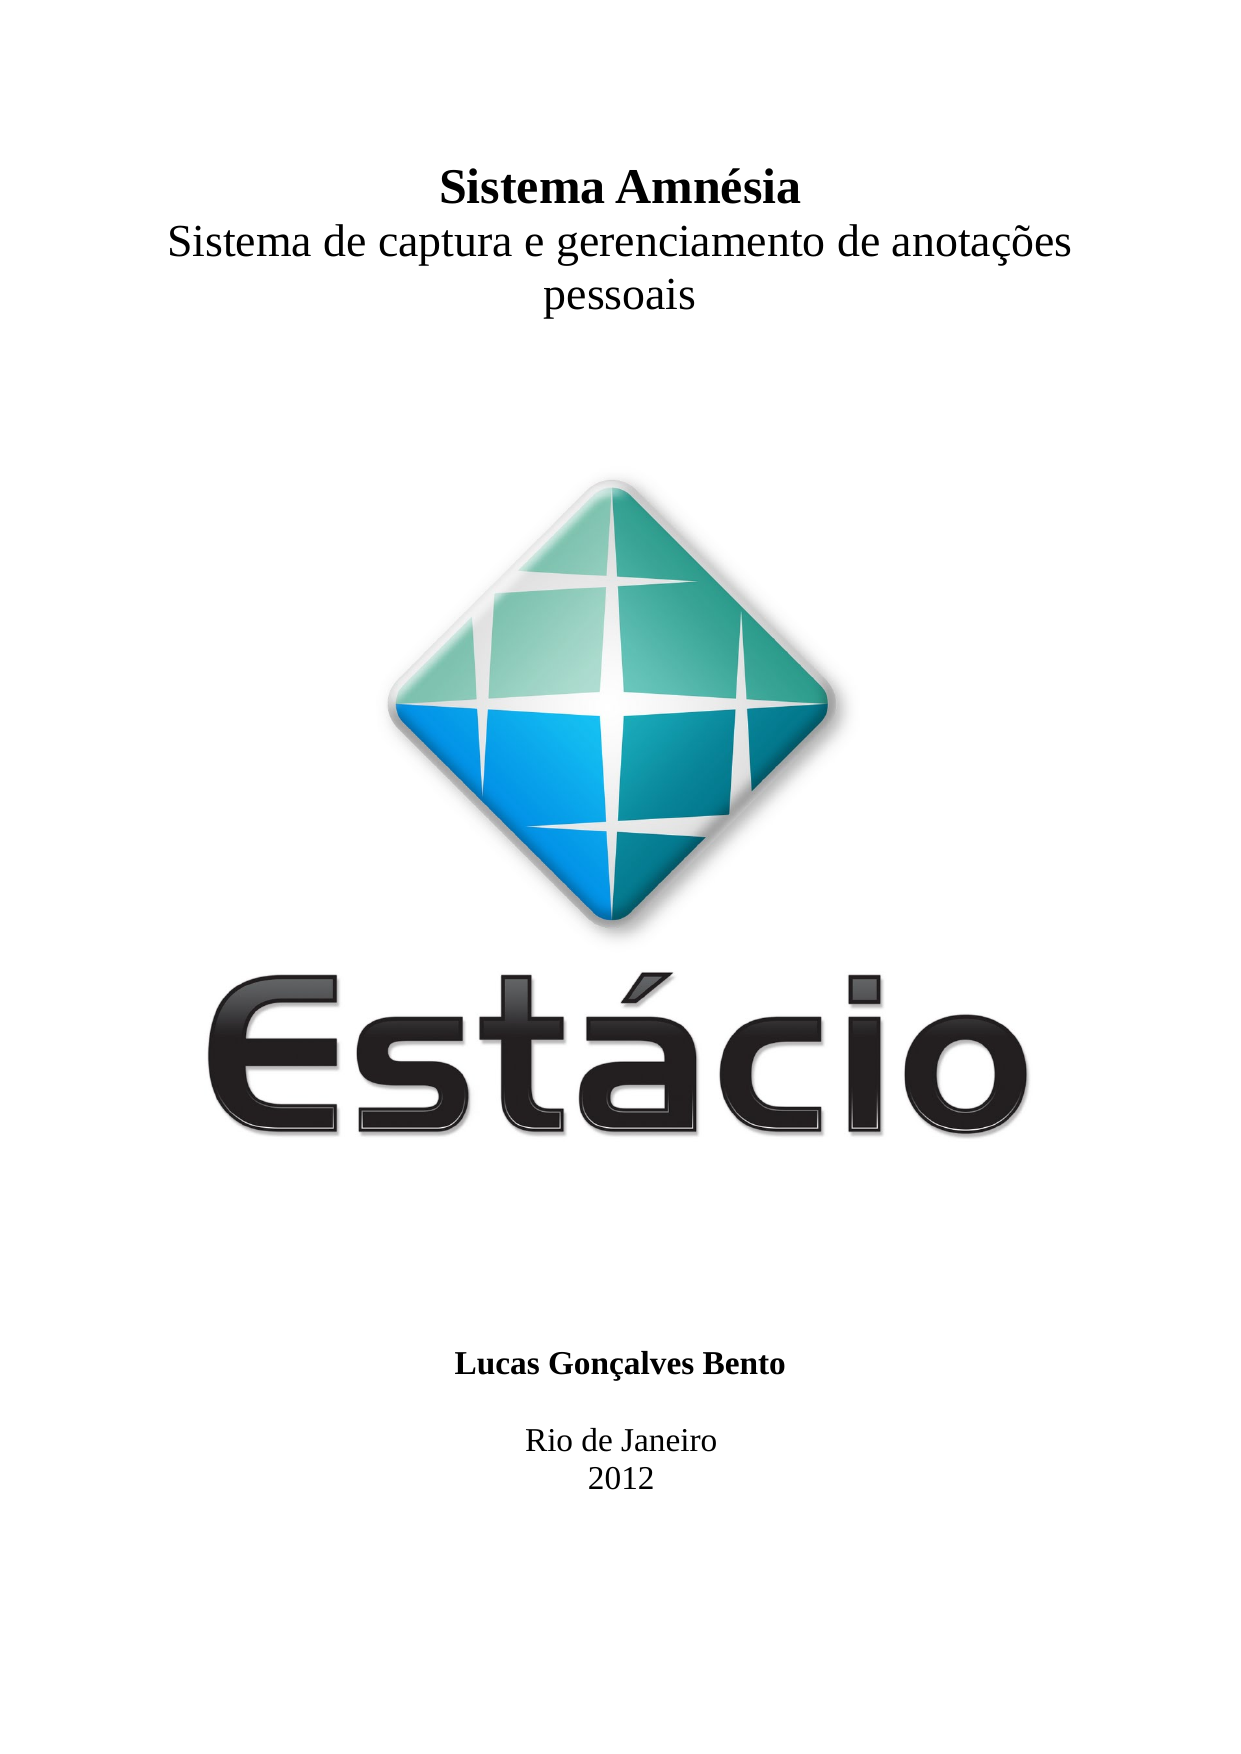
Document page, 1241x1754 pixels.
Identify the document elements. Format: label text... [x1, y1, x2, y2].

text Rio de Janeiro [118, 1420, 1122, 1458]
picture [100, 357, 1140, 1305]
text 2012 [118, 1458, 1122, 1497]
text Lucas Gonçalves Bento [118, 1343, 1122, 1382]
text Sistema de captura e gerenciamento de anotações pessoais [118, 214, 1122, 319]
text Sistema Amnésia [118, 156, 1122, 214]
